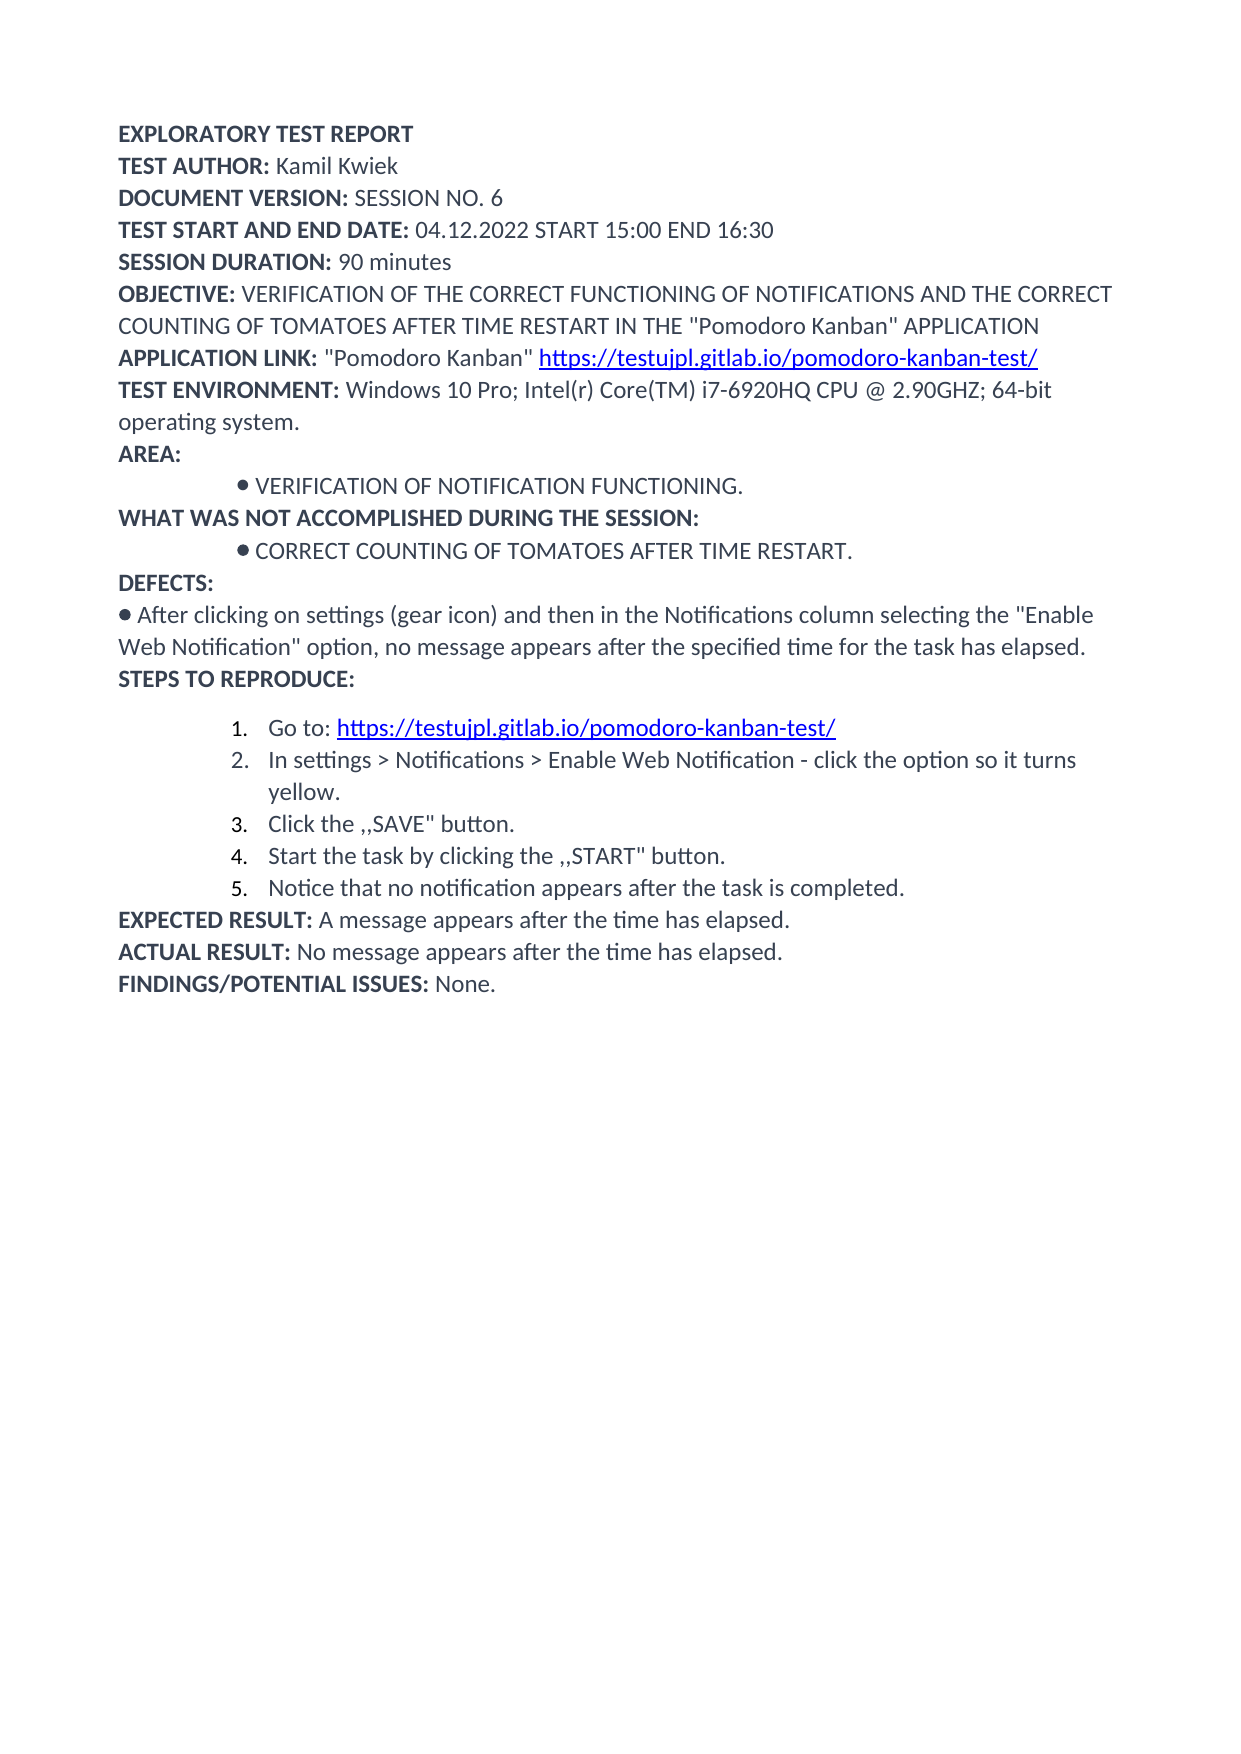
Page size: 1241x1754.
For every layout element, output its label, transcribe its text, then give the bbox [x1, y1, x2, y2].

list In settings > Notifications > Enable Web Notification - click the option so it turns yellow. [231, 744, 1122, 806]
list Click the ,,SAVE" button. [231, 808, 1122, 838]
text EXPLORATORY TEST REPORT TEST AUTHOR: Kamil Kwiek DOCUMENT VERSION: SESSION NO. 6 TEST START AND END DATE: 04.12.2022 START 15:00 END 16:30 SESSION DURATION: 90 minutes OBJECTIVE: VERIFICATION OF THE CORRECT FUNCTIONING OF NOTIFICATIONS AND THE CORRECT COUNTING OF TOMATOES AFTER TIME RESTART IN THE "Pomodoro Kanban" APPLICATION APPLICATION LINK: "Pomodoro Kanban" https://testujpl.gitlab.io/pomodoro-kanban-test/ TEST ENVIRONMENT: Windows 10 Pro; Intel(r) Core(TM) i7-6920HQ CPU @ 2.90GHZ; 64-bit operating system. AREA: ⦁ VERIFICATION OF NOTIFICATION FUNCTIONING. WHAT WAS NOT ACCOMPLISHED DURING THE SESSION: ⦁ CORRECT COUNTING OF TOMATOES AFTER TIME RESTART. DEFECTS: ⦁ After clicking on settings (gear icon) and then in the Notifications column selecting the "Enable Web Notification" option, no message appears after the specified time for the task has elapsed. STEPS TO REPRODUCE: [118, 118, 1122, 694]
list Start the task by clicking the ,,START" button. [231, 840, 1122, 870]
text EXPECTED RESULT: A message appears after the time has elapsed. ACTUAL RESULT: No message appears after the time has elapsed. FINDINGS/POTENTIAL ISSUES: None. [118, 904, 1122, 998]
list Notice that no notification appears after the task is completed. [231, 872, 1122, 902]
list Go to: https://testujpl.gitlab.io/pomodoro-kanban-test/ [231, 712, 1122, 742]
